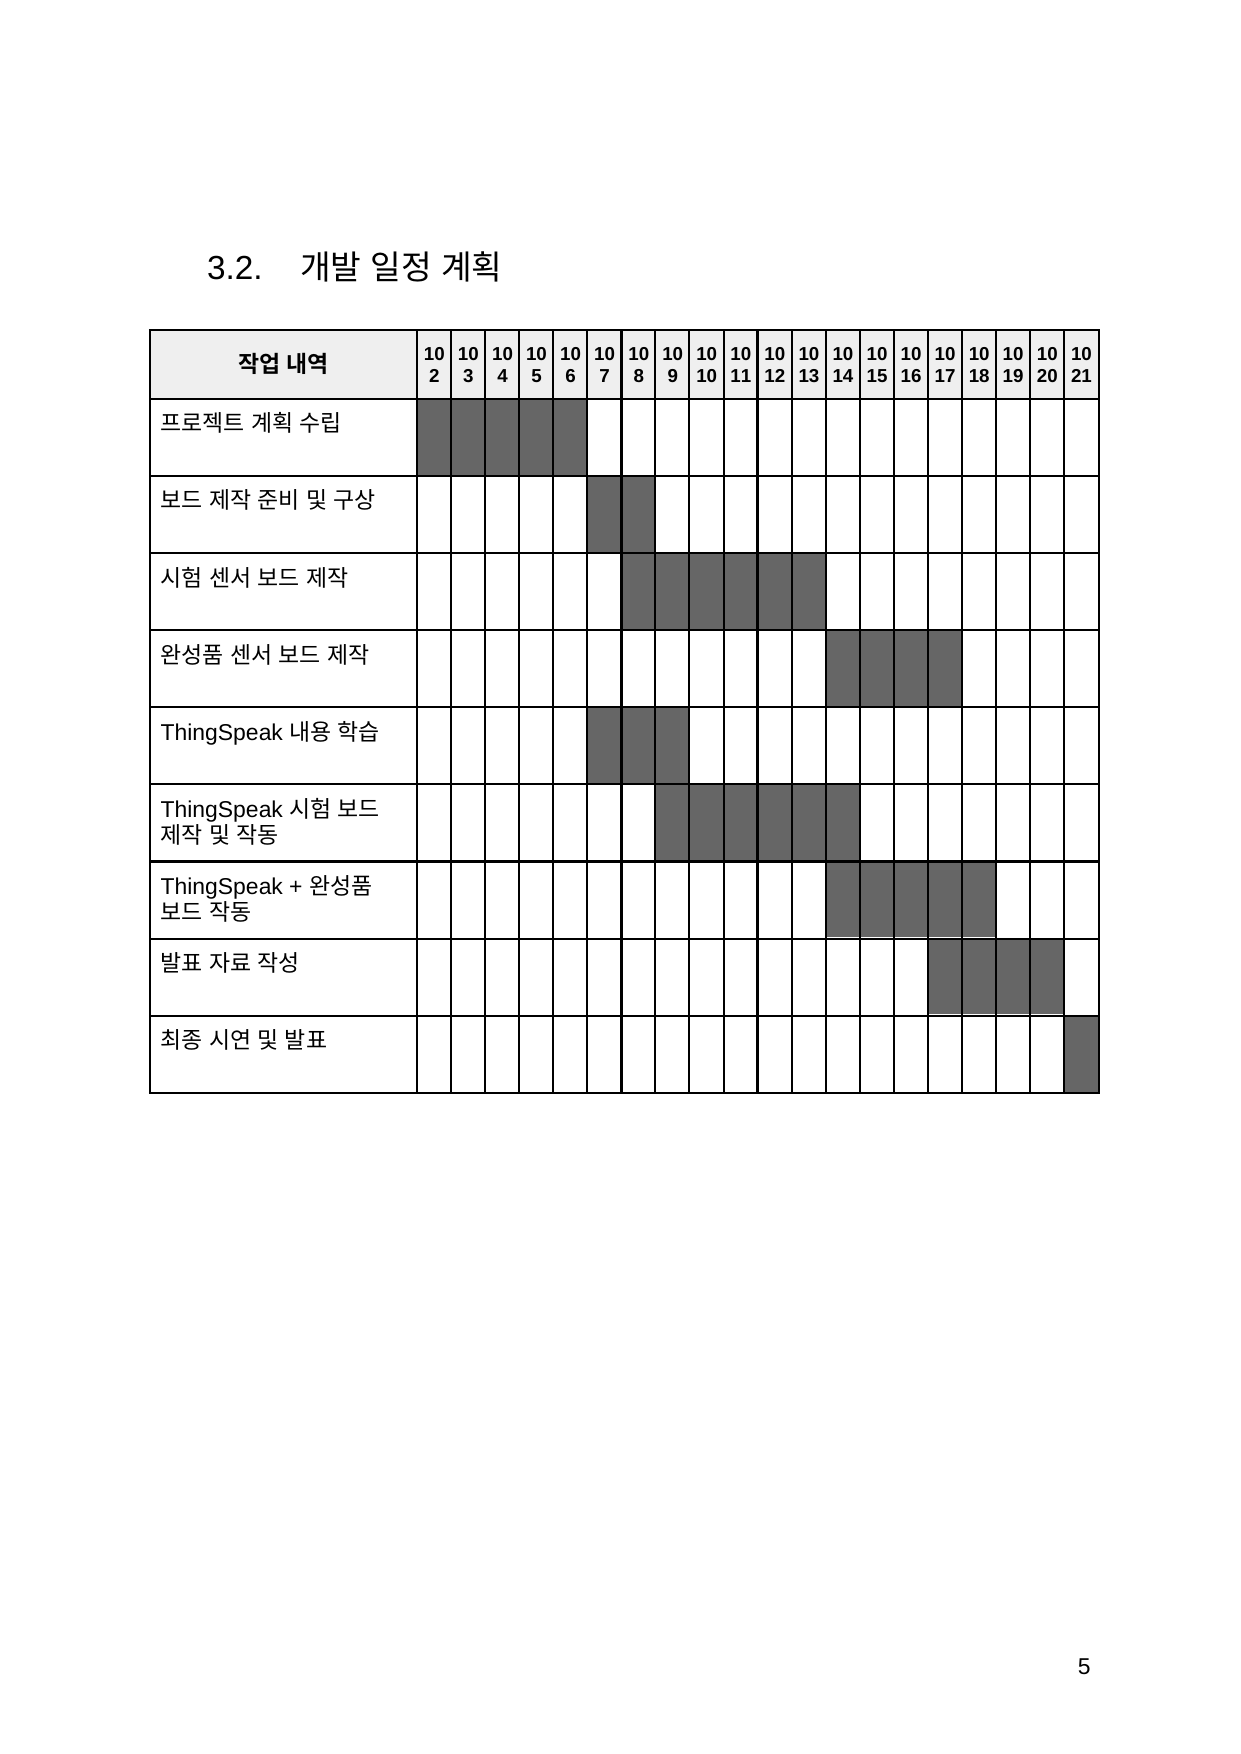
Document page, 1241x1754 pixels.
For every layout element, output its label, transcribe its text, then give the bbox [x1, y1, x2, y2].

table_cell [929, 863, 961, 937]
table_cell [861, 708, 893, 783]
table_cell [486, 940, 518, 1014]
table_cell [554, 477, 586, 552]
table_cell [690, 400, 723, 475]
table_header 10 15 [861, 331, 893, 398]
table_cell [997, 708, 1029, 783]
table_cell [929, 940, 961, 1014]
table_cell [963, 554, 995, 629]
table_cell [452, 477, 484, 552]
table_cell [690, 785, 723, 860]
table_cell [486, 785, 518, 860]
table_cell [554, 708, 586, 783]
table_cell [452, 940, 484, 1014]
table_cell [963, 1017, 995, 1092]
table_header 10 6 [554, 331, 586, 398]
table_header 10 20 [1031, 331, 1063, 398]
table_cell [588, 940, 620, 1014]
table_cell [997, 631, 1029, 706]
table_cell [827, 940, 859, 1014]
table_cell [486, 631, 518, 706]
table_cell [656, 631, 688, 706]
table_header 10 18 [963, 331, 995, 398]
table_cell [997, 785, 1029, 860]
table_cell [759, 785, 791, 860]
table_cell [588, 1017, 620, 1092]
table_cell [793, 631, 825, 706]
table_cell [725, 554, 756, 629]
table_cell [1031, 863, 1063, 937]
table_cell [827, 1017, 859, 1092]
table_cell [861, 554, 893, 629]
table_cell [452, 400, 484, 475]
table_cell [452, 708, 484, 783]
table_cell [997, 400, 1029, 475]
table_cell [623, 631, 654, 706]
table_cell [623, 708, 654, 783]
table_header 10 9 [656, 331, 688, 398]
table_cell [759, 863, 791, 937]
table_cell [963, 400, 995, 475]
table_cell [1031, 940, 1063, 1014]
table_cell [623, 863, 654, 937]
table_cell [486, 477, 518, 552]
table_cell [623, 785, 654, 860]
table_cell [656, 1017, 688, 1092]
table_cell [827, 863, 859, 937]
table_cell [895, 554, 927, 629]
table_cell [486, 554, 518, 629]
table_cell [963, 631, 995, 706]
table_cell [554, 785, 586, 860]
table_cell 완성품 센서 보드 제작 [151, 631, 416, 706]
table_cell [690, 554, 723, 629]
table_cell [1031, 1017, 1063, 1092]
table_cell [1065, 708, 1098, 783]
table_cell 프로젝트 계획 수립 [151, 400, 416, 475]
table_cell [690, 1017, 723, 1092]
table_cell [895, 940, 927, 1014]
table_cell [861, 940, 893, 1014]
table_cell [520, 554, 552, 629]
table_cell [929, 1017, 961, 1092]
table_cell [963, 863, 995, 937]
table_cell [759, 554, 791, 629]
table_header 10 13 [793, 331, 825, 398]
table_cell [418, 554, 450, 629]
table_cell [623, 477, 654, 552]
table_cell [929, 785, 961, 860]
table_cell [759, 1017, 791, 1092]
table_cell [1031, 554, 1063, 629]
table_cell [793, 1017, 825, 1092]
table_cell [861, 631, 893, 706]
table_cell 최종 시연 및 발표 [151, 1017, 416, 1092]
table_cell [997, 477, 1029, 552]
table_cell 보드 제작 준비 및 구상 [151, 477, 416, 552]
table_cell [623, 1017, 654, 1092]
table_cell [997, 863, 1029, 937]
table_cell [963, 477, 995, 552]
table_cell [1065, 1017, 1098, 1092]
table_cell [793, 940, 825, 1014]
table_cell [418, 785, 450, 860]
table_cell [452, 863, 484, 937]
table_cell [1065, 400, 1098, 475]
table_cell [725, 1017, 756, 1092]
table_cell [452, 785, 484, 860]
table_cell [793, 554, 825, 629]
table_cell [690, 477, 723, 552]
table_header 10 11 [725, 331, 756, 398]
table_cell [486, 400, 518, 475]
table_cell [963, 940, 995, 1014]
table_cell [554, 554, 586, 629]
table_cell [1065, 940, 1098, 1014]
table_cell [656, 785, 688, 860]
table_cell [623, 940, 654, 1014]
table_cell [793, 708, 825, 783]
table_header 작업 내역 [151, 331, 416, 398]
table_header 10 7 [588, 331, 620, 398]
table_cell [554, 400, 586, 475]
table_cell [963, 785, 995, 860]
table_cell [827, 554, 859, 629]
table_cell [656, 554, 688, 629]
table_cell [418, 1017, 450, 1092]
table_cell [861, 400, 893, 475]
table_cell [656, 863, 688, 937]
table_cell [520, 1017, 552, 1092]
table_cell 시험 센서 보드 제작 [151, 554, 416, 629]
table_cell [861, 477, 893, 552]
table_cell [520, 631, 552, 706]
table_cell [486, 1017, 518, 1092]
table_cell [725, 477, 756, 552]
table_cell [759, 708, 791, 783]
table_cell [827, 477, 859, 552]
table_cell [520, 708, 552, 783]
table_cell [963, 708, 995, 783]
table_header 10 5 [520, 331, 552, 398]
table_cell [520, 785, 552, 860]
table_cell [418, 400, 450, 475]
subtitle 개발 일정 계획 [262, 248, 1090, 286]
table_cell [554, 631, 586, 706]
table_cell [1031, 708, 1063, 783]
table_cell [827, 631, 859, 706]
table_cell [997, 940, 1029, 1014]
table_cell [656, 400, 688, 475]
table_cell [1065, 631, 1098, 706]
table_header 10 21 [1065, 331, 1098, 398]
table_cell [725, 940, 756, 1014]
table_cell [1065, 863, 1098, 937]
table_cell [554, 863, 586, 937]
table_cell [1031, 477, 1063, 552]
table_cell [520, 863, 552, 937]
table_header 10 4 [486, 331, 518, 398]
table_cell [793, 477, 825, 552]
table_cell [725, 708, 756, 783]
table_cell [1065, 477, 1098, 552]
table_cell [929, 400, 961, 475]
table_cell [929, 631, 961, 706]
table_cell [759, 477, 791, 552]
table_cell [690, 708, 723, 783]
table_cell [793, 785, 825, 860]
table_header 10 16 [895, 331, 927, 398]
table_cell [861, 863, 893, 937]
table_cell [588, 554, 620, 629]
table_header 10 19 [997, 331, 1029, 398]
table_cell ThingSpeak + 완성품 보드 작동 [151, 863, 416, 937]
table_cell [725, 400, 756, 475]
table_cell [452, 631, 484, 706]
table_cell [452, 1017, 484, 1092]
table_cell [1065, 785, 1098, 860]
table_cell [827, 708, 859, 783]
table_cell [418, 940, 450, 1014]
table_cell [929, 477, 961, 552]
table_cell 발표 자료 작성 [151, 940, 416, 1014]
table_cell ThingSpeak 시험 보드 제작 및 작동 [151, 785, 416, 860]
table_cell [623, 554, 654, 629]
table_cell [827, 785, 859, 860]
table_cell [895, 631, 927, 706]
table_cell [588, 631, 620, 706]
table_cell [520, 940, 552, 1014]
table_cell [690, 863, 723, 937]
table_cell [997, 554, 1029, 629]
table_cell [895, 863, 927, 937]
table_cell [588, 400, 620, 475]
table_cell [520, 400, 552, 475]
table_cell [588, 863, 620, 937]
table_cell [997, 1017, 1029, 1092]
table_cell [554, 940, 586, 1014]
table_cell [895, 1017, 927, 1092]
table_cell [690, 631, 723, 706]
table_header 10 8 [623, 331, 654, 398]
table_cell [418, 708, 450, 783]
table_header 10 3 [452, 331, 484, 398]
table_cell [1031, 631, 1063, 706]
table_cell [554, 1017, 586, 1092]
table_cell [861, 1017, 893, 1092]
table_cell [588, 785, 620, 860]
table_cell [895, 708, 927, 783]
table_cell [725, 631, 756, 706]
table_cell ThingSpeak 내용 학습 [151, 708, 416, 783]
table_cell [486, 708, 518, 783]
table_cell [861, 785, 893, 860]
table_cell [1031, 785, 1063, 860]
table_cell [895, 477, 927, 552]
table_cell [656, 708, 688, 783]
table_header 10 12 [759, 331, 791, 398]
table_cell [929, 708, 961, 783]
table_cell [656, 477, 688, 552]
table_cell [452, 554, 484, 629]
table_cell [418, 477, 450, 552]
table_cell [588, 477, 620, 552]
table_cell [725, 863, 756, 937]
table_header 10 17 [929, 331, 961, 398]
table_cell [623, 400, 654, 475]
table_cell [759, 940, 791, 1014]
table_cell [520, 477, 552, 552]
table_cell [690, 940, 723, 1014]
table_cell [486, 863, 518, 937]
table_cell [656, 940, 688, 1014]
table_cell [1031, 400, 1063, 475]
table_cell [793, 863, 825, 937]
table_cell [418, 863, 450, 937]
table_cell [793, 400, 825, 475]
table_header 10 2 [418, 331, 450, 398]
table_cell [588, 708, 620, 783]
table_cell [759, 631, 791, 706]
table_cell [895, 400, 927, 475]
table_cell [759, 400, 791, 475]
table_cell [895, 785, 927, 860]
table_cell [1065, 554, 1098, 629]
table_cell [725, 785, 756, 860]
table_header 10 10 [690, 331, 723, 398]
table_header 10 14 [827, 331, 859, 398]
table_cell [827, 400, 859, 475]
table_cell [418, 631, 450, 706]
table_cell [929, 554, 961, 629]
